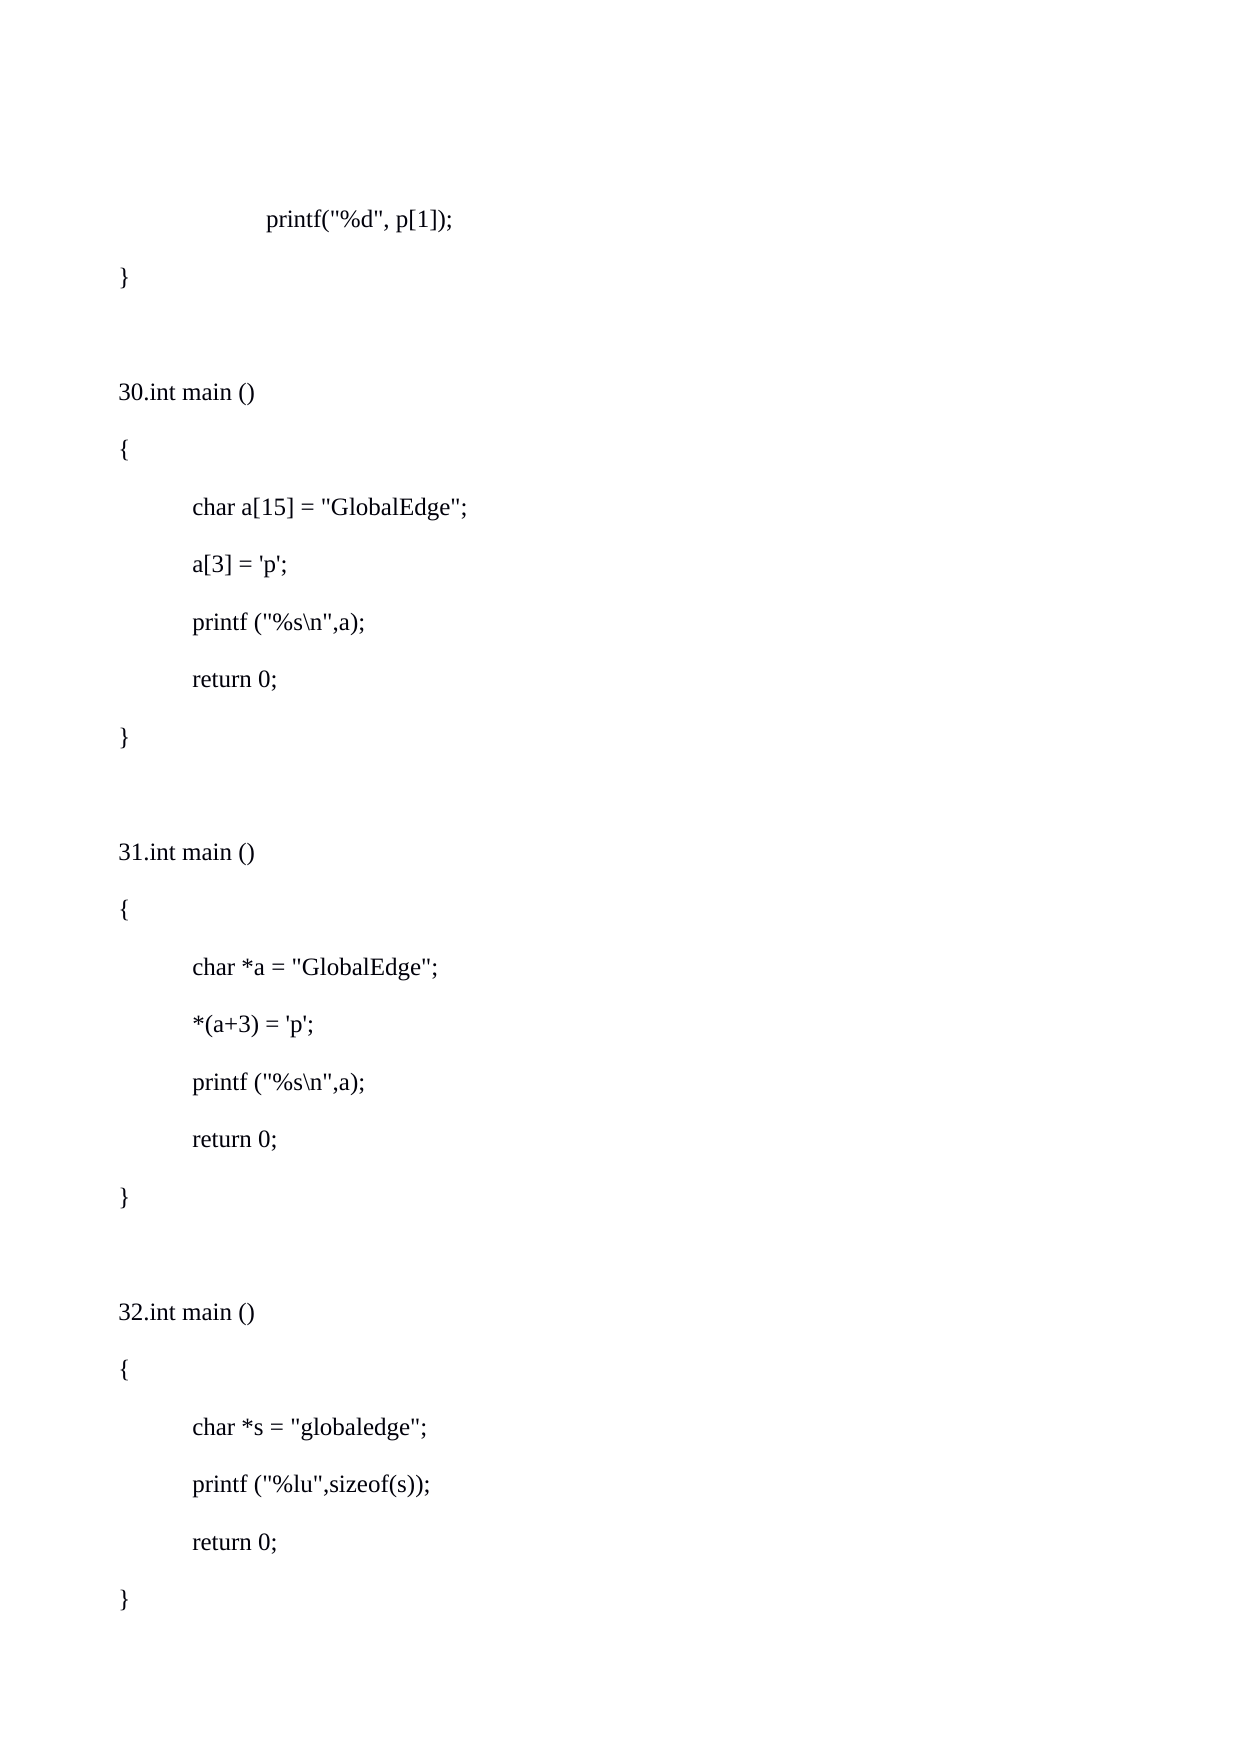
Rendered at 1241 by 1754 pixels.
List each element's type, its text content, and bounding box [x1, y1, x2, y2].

text return 0; [118, 664, 1122, 693]
text char a[15] = "GlobalEdge"; [118, 492, 1122, 521]
text printf ("%s\n",a); [118, 607, 1122, 636]
text char *a = "GlobalEdge"; [118, 952, 1122, 981]
text { [118, 894, 1122, 923]
text printf ("%s\n",a); [118, 1067, 1122, 1096]
text printf ("%lu",sizeof(s)); [118, 1469, 1122, 1498]
text 32.int main () [118, 1297, 1122, 1326]
text 30.int main () [118, 377, 1122, 406]
text { [118, 434, 1122, 463]
text *(a+3) = 'p'; [118, 1009, 1122, 1038]
text a[3] = 'p'; [118, 549, 1122, 578]
text return 0; [118, 1527, 1122, 1556]
text } [118, 1584, 1122, 1613]
text return 0; [118, 1124, 1122, 1153]
text printf("%d", p[1]); [118, 204, 1122, 233]
text } [118, 722, 1122, 751]
text 31.int main () [118, 837, 1122, 866]
text char *s = "globaledge"; [118, 1412, 1122, 1441]
text } [118, 262, 1122, 291]
text } [118, 1182, 1122, 1211]
text { [118, 1354, 1122, 1383]
